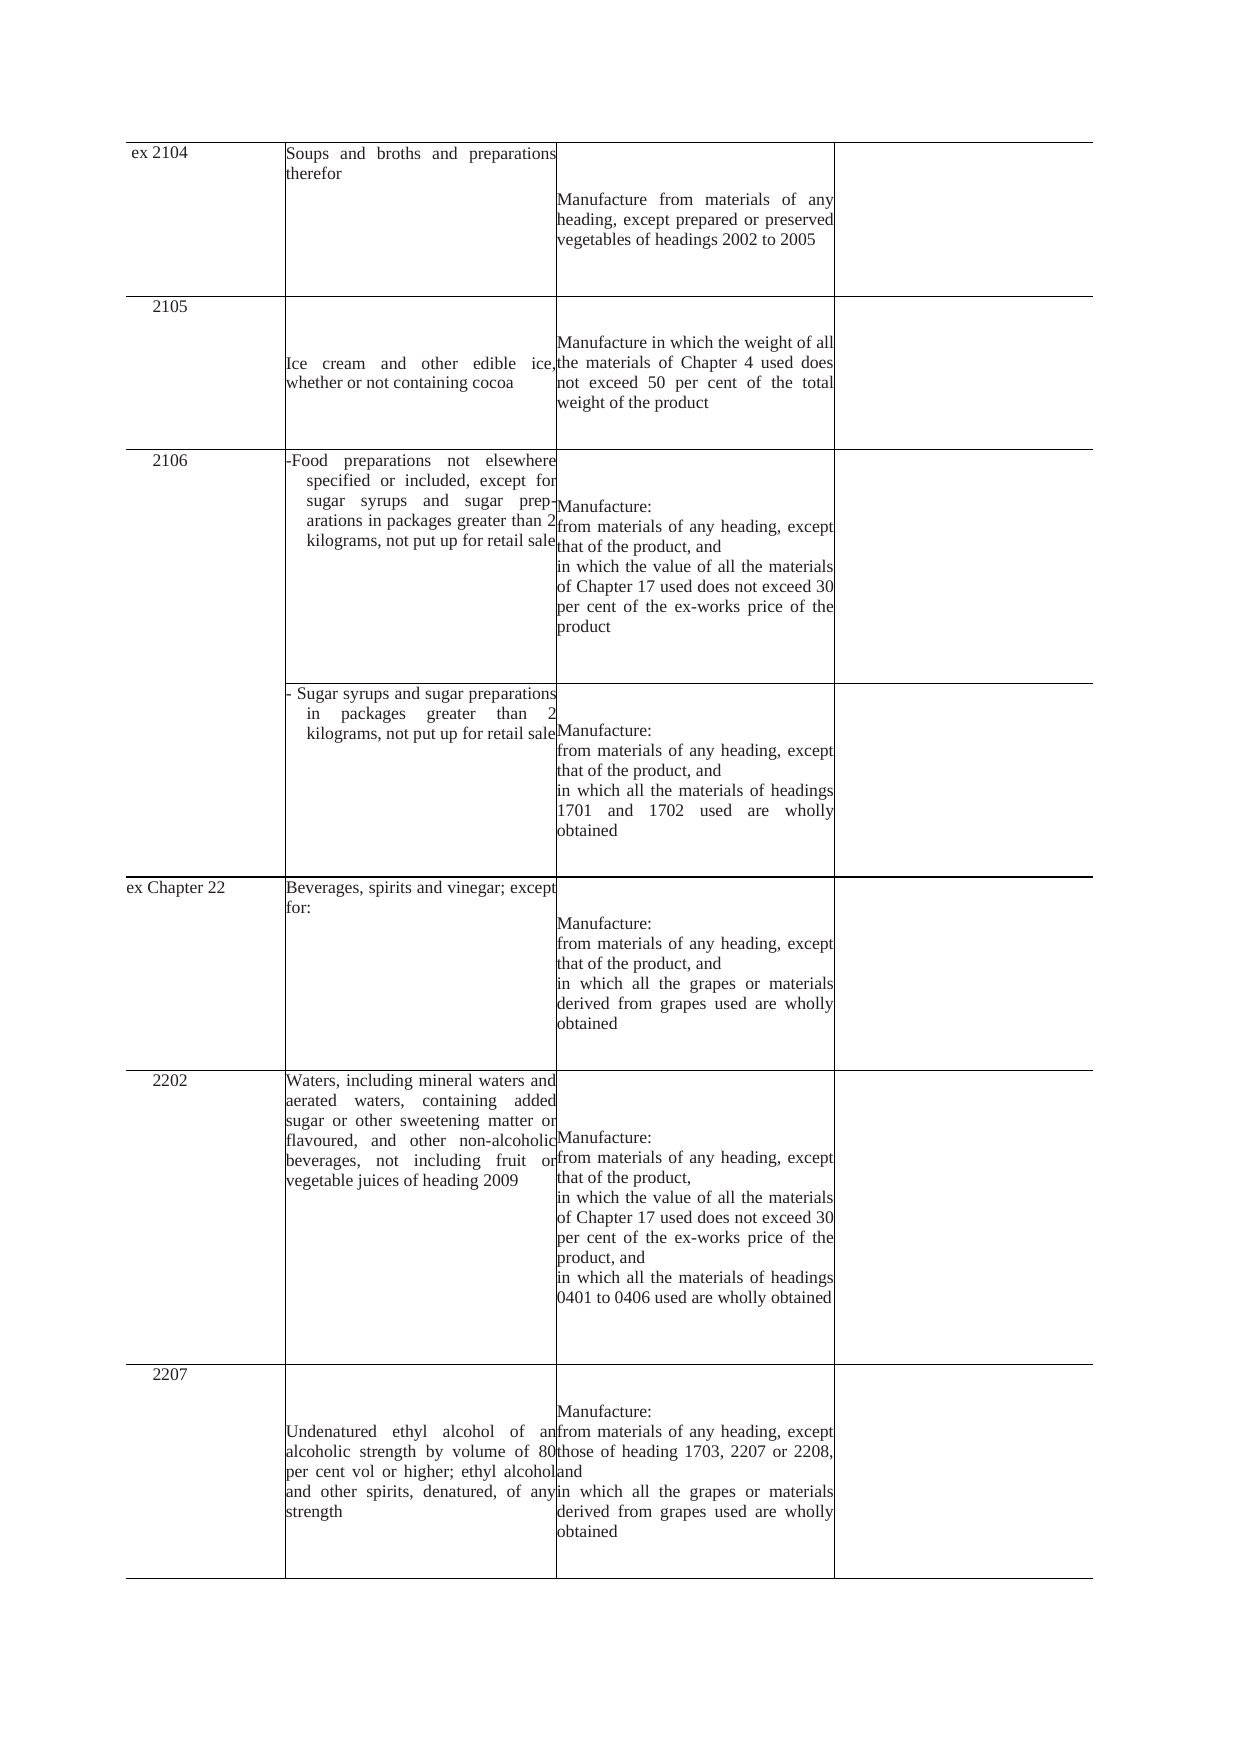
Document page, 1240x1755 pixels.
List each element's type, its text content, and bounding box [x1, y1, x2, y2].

table_cell Waters, including mineral waters and aerated waters, containing added sugar or other sweetening matter or flavoured, and other non-alcoholic beverages, not including fruit or vegetable juices of heading 2009 [286, 1071, 556, 1363]
table_cell Manufacture: from materials of any heading, except that of the product, and in which the value of all the materials of Chapter 17 used does not exceed 30 per cent of the ex-works price of the product [557, 450, 834, 683]
table_cell [835, 450, 1093, 683]
table_cell Manufacture: from materials of any heading, except that of the product, and in which all the grapes or materials derived from grapes used are wholly obtained [557, 878, 834, 1070]
table_cell [835, 297, 1093, 449]
table_cell Ice cream and other edible ice, whether or not containing cocoa [286, 297, 556, 449]
table_cell 2106 [126, 450, 285, 876]
table_cell - Sugar syrups and sugar prep­arations in packages greater than 2 kilograms, not put up for retail sale [286, 684, 556, 876]
table_cell ex Chapter 22 [126, 878, 285, 1070]
table_cell Beverages, spirits and vinegar; except for: [286, 878, 556, 1070]
table_cell [835, 1071, 1093, 1363]
table_cell 2202 [126, 1071, 285, 1363]
table_cell Undenatured ethyl alcohol of an alcoholic strength by volume of 80 per cent vol or higher; ethyl alcohol and other spirits, denatured, of any strength [286, 1365, 556, 1578]
table_cell [835, 684, 1093, 876]
table_cell [835, 1365, 1093, 1578]
table_cell 2105 [126, 297, 285, 449]
table_cell ex 2104 [126, 143, 285, 296]
table_cell Manufacture: from materials of any heading, except that of the product, and in which all the materials of headings 1701 and 1702 used are wholly obtained [557, 684, 834, 876]
table_cell Manufacture from materials of any heading, except prepared or preserved vegetables of headings 2002 to 2005 [557, 143, 834, 296]
table_cell -Food preparations not elsewhere specified or included, except for sugar syrups and sugar prep­arations in packages greater than 2 kilograms, not put up for retail sale [286, 450, 556, 683]
table_cell Manufacture: from materials of any heading, except that of the product, in which the value of all the materials of Chapter 17 used does not exceed 30 per cent of the ex-works price of the product, and in which all the materials of headings 0401 to 0406 used are wholly obtained [557, 1071, 834, 1363]
table_cell 2207 [126, 1365, 285, 1578]
table_cell Manufacture in which the weight of all the materials of Chapter 4 used does not exceed 50 per cent of the total weight of the product [557, 297, 834, 449]
table_cell Manufacture: from materials of any heading, except those of heading 1703, 2207 or 2208, and in which all the grapes or materials derived from grapes used are wholly obtained [557, 1365, 834, 1578]
table_cell Soups and broths and preparations therefor [286, 143, 556, 296]
table_cell [835, 878, 1093, 1070]
table_cell [835, 143, 1093, 296]
